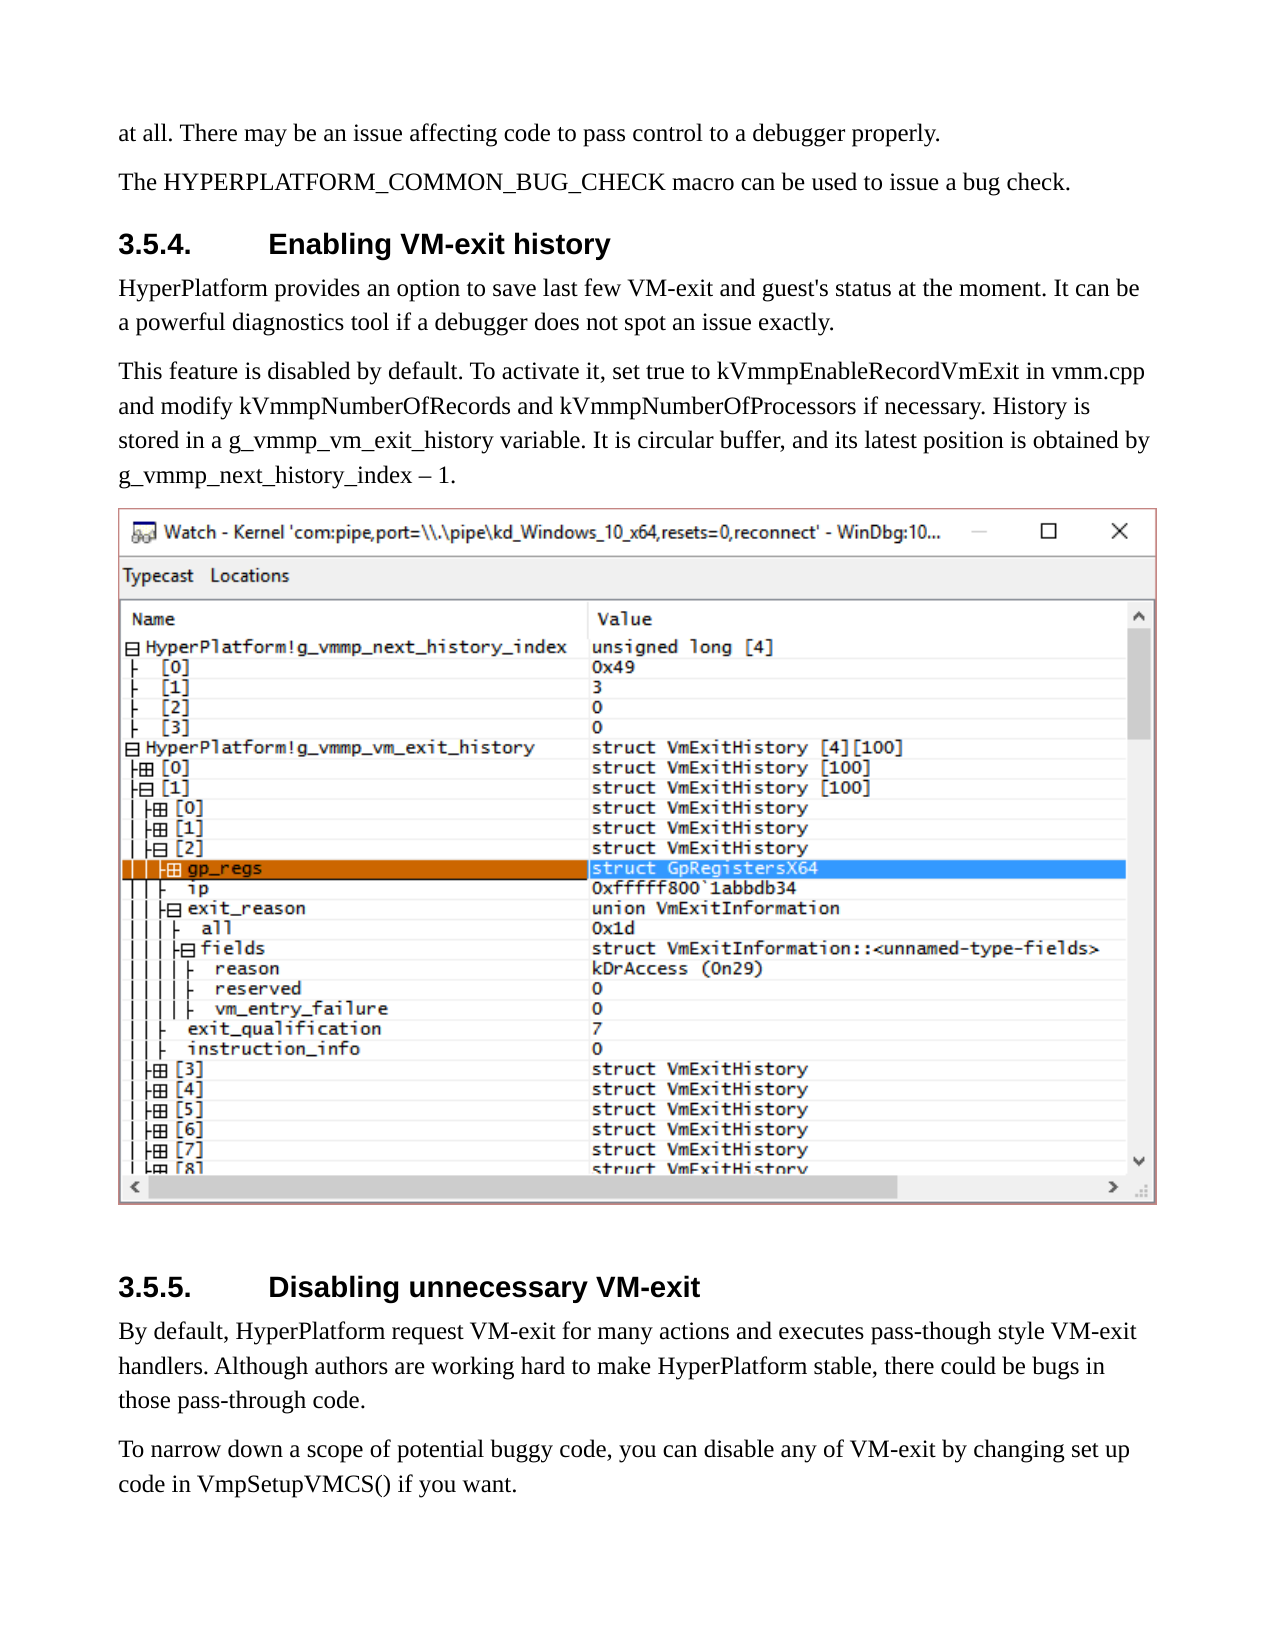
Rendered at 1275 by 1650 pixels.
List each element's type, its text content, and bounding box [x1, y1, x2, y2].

text at all. There may be an issue affecting code to pass control to a debugger properly. [118, 118, 1157, 147]
text HyperPlatform provides an option to save last few VM-exit and guest's status at the moment. It can be a powerful diagnostics tool if a debugger does not spot an issue exactly. [118, 273, 1157, 336]
subtitle Enabling VM-exit history [118, 227, 1157, 260]
text To narrow down a scope of potential buggy code, you can disable any of VM-exit by changing set up code in VmpSetupVMCS() if you want. [118, 1434, 1157, 1498]
subtitle Disabling unnecessary VM-exit [118, 1270, 1157, 1304]
picture [118, 508, 1157, 1205]
text This feature is disabled by default. To activate it, set true to kVmmpEnableRecordVmExit in vmm.cpp and modify kVmmpNumberOfRecords and kVmmpNumberOfProcessors if necessary. History is stored in a g_vmmp_vm_exit_history variable. It is circular buffer, and its latest position is obtained by g_vmmp_next_history_index – 1. [118, 356, 1157, 489]
text The HYPERPLATFORM_COMMON_BUG_CHECK macro can be used to issue a bug check. [118, 167, 1157, 196]
text By default, HyperPlatform request VM-exit for many actions and executes pass-though style VM-exit handlers. Although authors are working hard to make HyperPlatform stable, there could be bugs in those pass-through code. [118, 1316, 1157, 1414]
